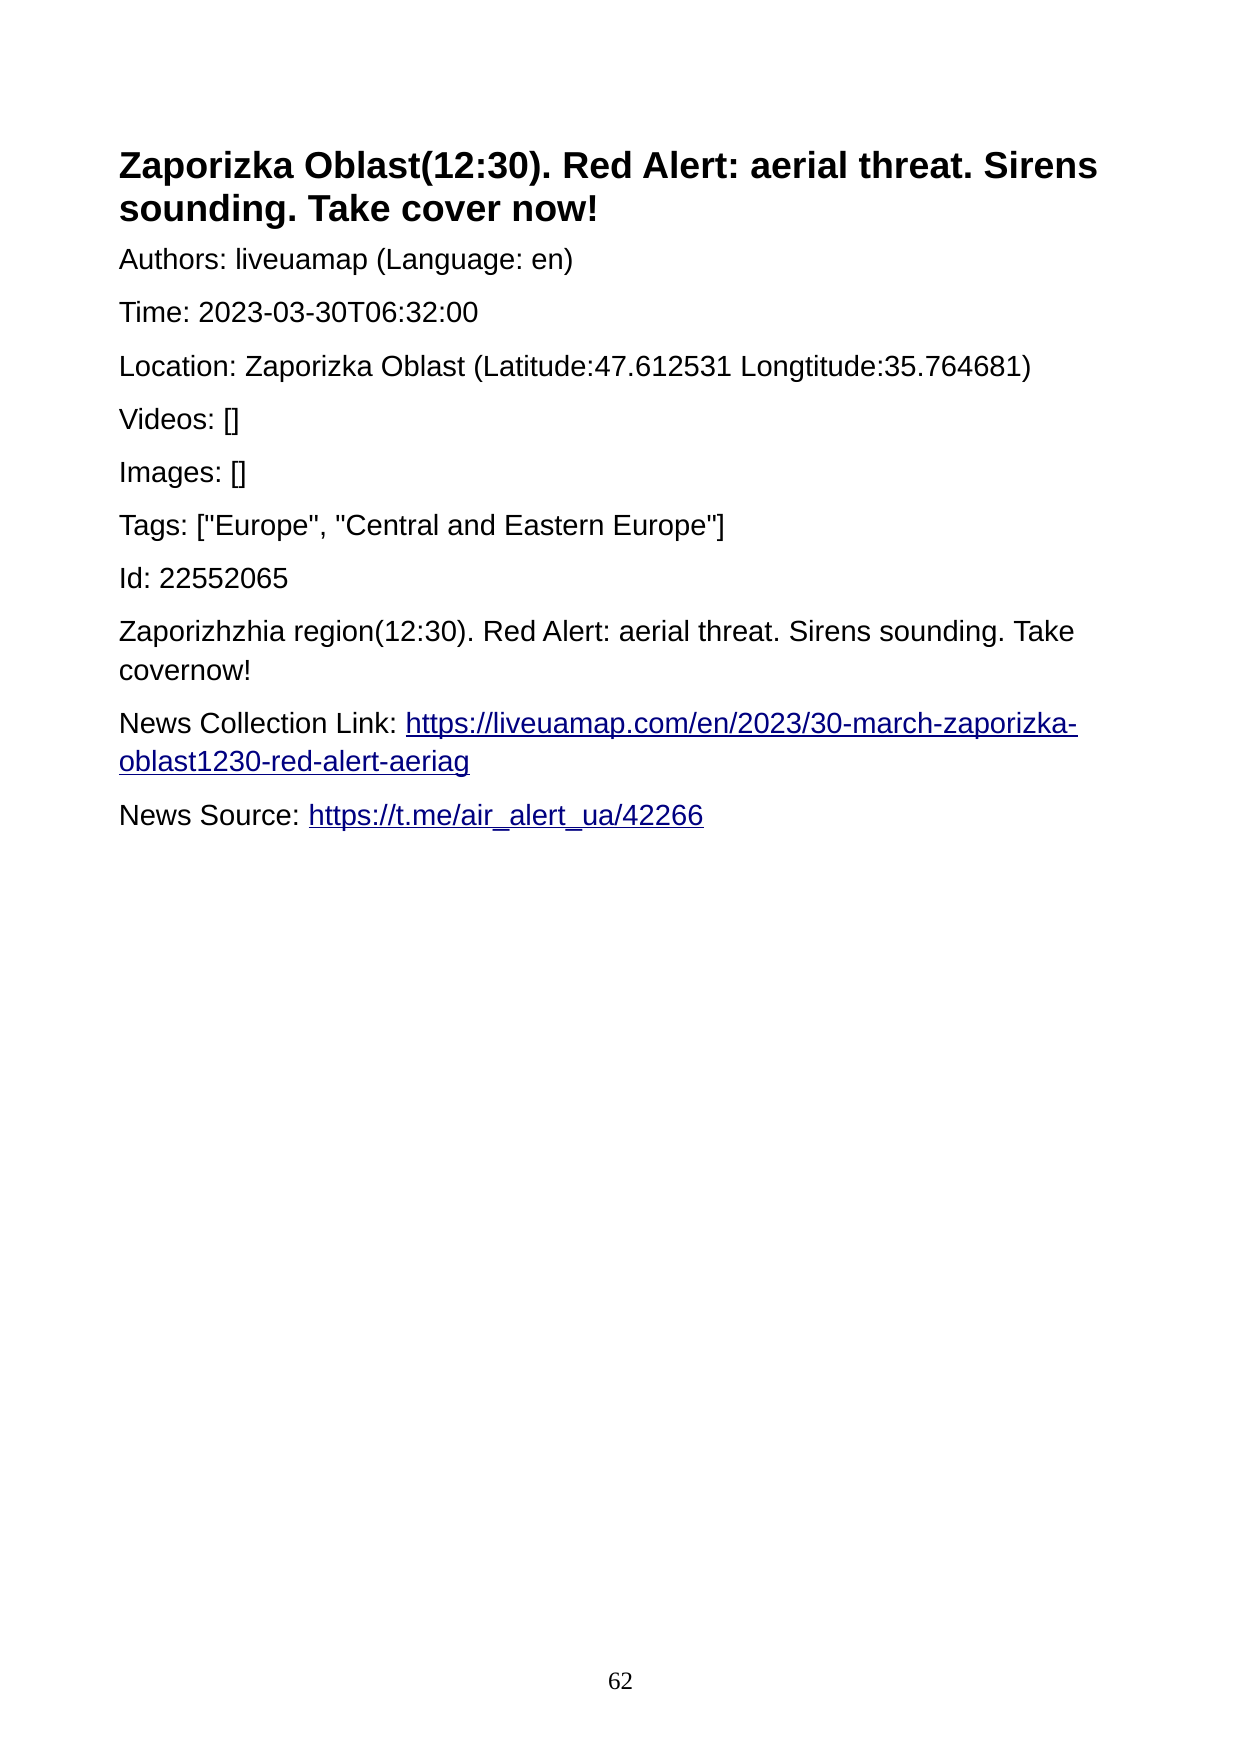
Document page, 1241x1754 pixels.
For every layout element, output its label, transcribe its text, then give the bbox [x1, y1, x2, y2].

text Time: 2023-03-30T06:32:00 [118, 295, 1122, 329]
text Authors: liveuamap (Language: en) [118, 242, 1122, 276]
text Location: Zaporizka Oblast (Latitude:47.612531 Longtitude:35.764681) [118, 348, 1122, 382]
text News Source: https://t.me/air_alert_ua/42266 [118, 797, 1122, 831]
text News Collection Link: https://liveuamap.com/en/2023/30-march-zaporizka-oblast1230-red-alert-aeriag [118, 706, 1122, 778]
text Tags: ["Europe", "Central and Eastern Europe"] [118, 508, 1122, 541]
text Videos: [] [118, 402, 1122, 435]
text Images: [] [118, 455, 1122, 488]
subtitle Zaporizka Oblast(12:30). Red Alert: aerial threat. Sirens sounding. Take cover now! [118, 143, 1122, 230]
text Zaporizhzhia region(12:30). Red Alert: aerial threat. Sirens sounding. Take covernow! [118, 614, 1122, 686]
text Id: 22552065 [118, 561, 1122, 594]
